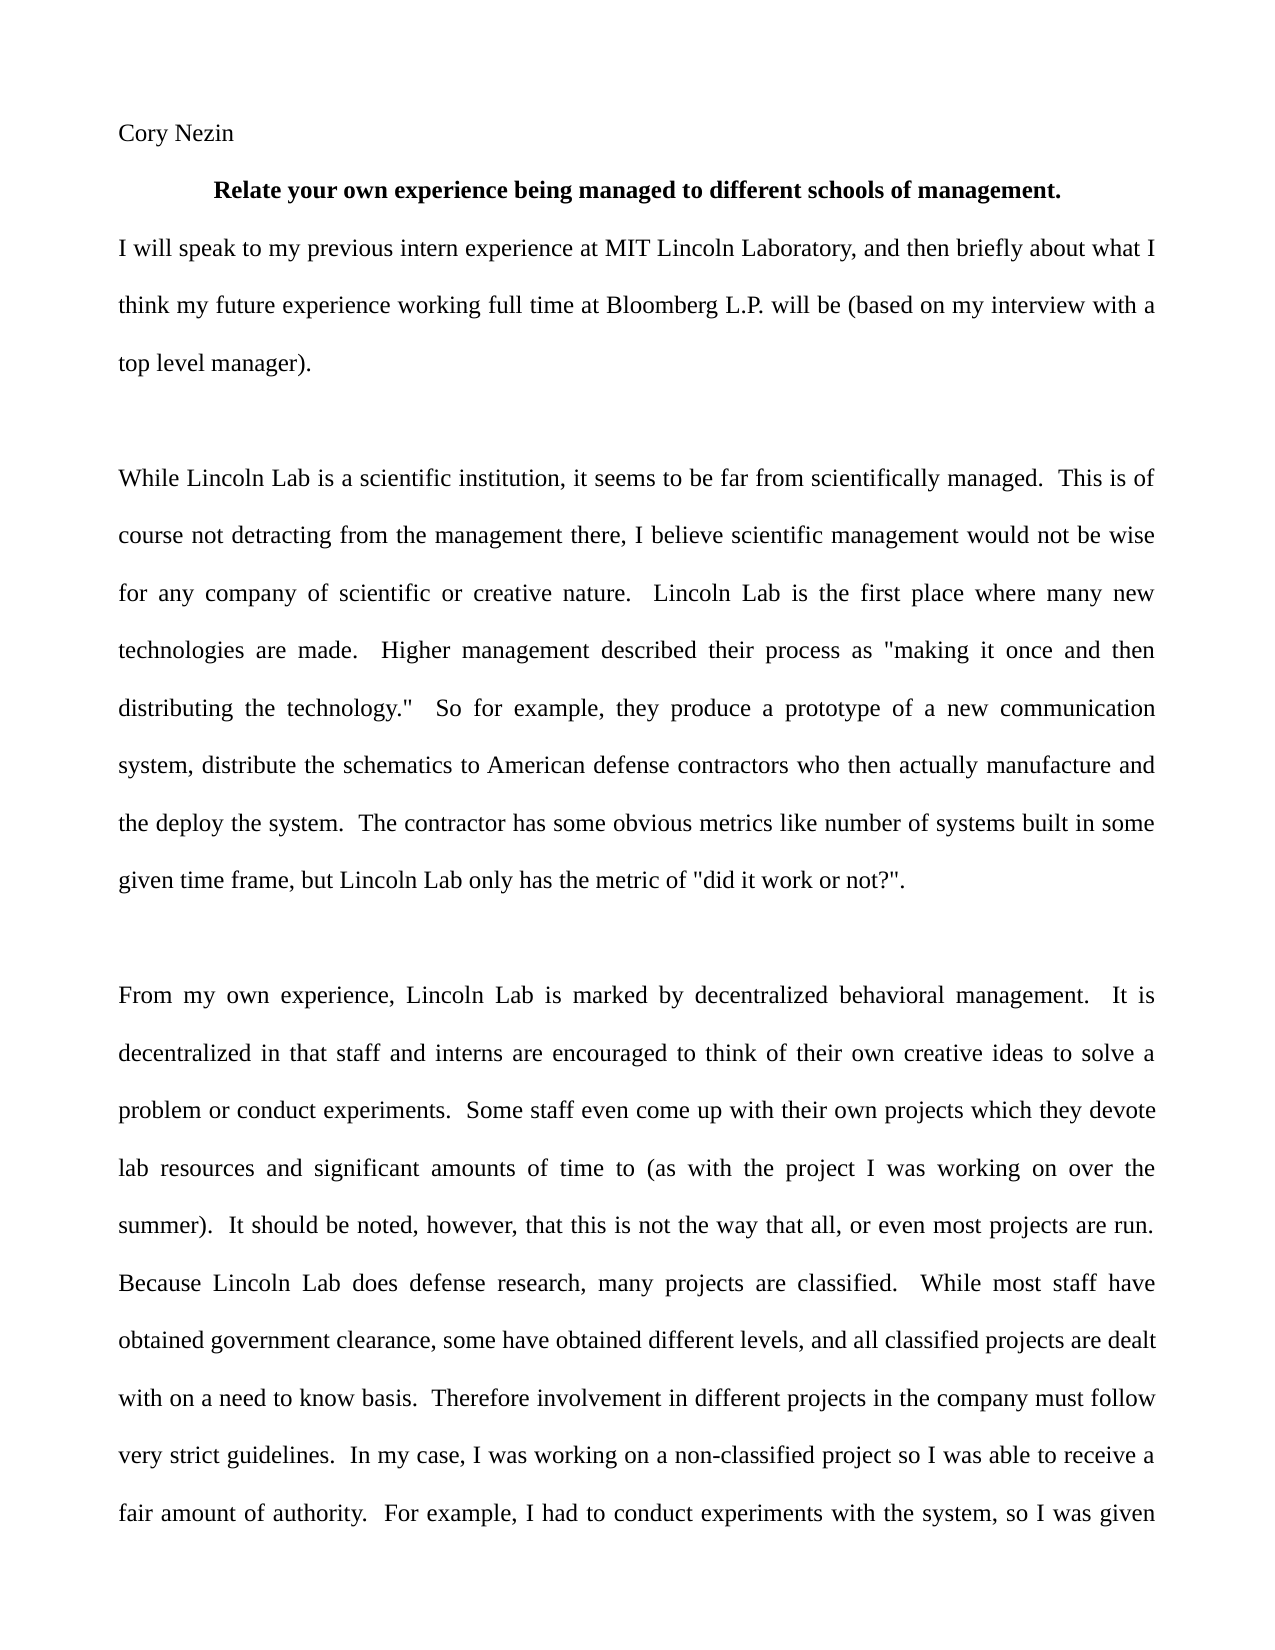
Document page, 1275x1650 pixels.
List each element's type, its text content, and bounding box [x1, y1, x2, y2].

text Cory Nezin [118, 118, 1157, 147]
text Relate your own experience being managed to different schools of management. [118, 176, 1157, 204]
text I will speak to my previous intern experience at MIT Lincoln Laboratory, and then briefly about what I think my future experience working full time at Bloomberg L.P. will be (based on my interview with a top level manager). [118, 233, 1157, 377]
text While Lincoln Lab is a scientific institution, it seems to be far from scientifically managed. This is of course not detracting from the management there, I believe scientific management would not be wise for any company of scientific or creative nature. Lincoln Lab is the first place where many new technologies are made. Higher management described their process as "making it once and then distributing the technology." So for example, they produce a prototype of a new communication system, distribute the schematics to American defense contractors who then actually manufacture and the deploy the system. The contractor has some obvious metrics like number of systems built in some given time frame, but Lincoln Lab only has the metric of "did it work or not?". [118, 463, 1157, 894]
text From my own experience, Lincoln Lab is marked by decentralized behavioral management. It is decentralized in that staff and interns are encouraged to think of their own creative ideas to solve a problem or conduct experiments. Some staff even come up with their own projects which they devote lab resources and significant amounts of time to (as with the project I was working on over the summer). It should be noted, however, that this is not the way that all, or even most projects are run. Because Lincoln Lab does defense research, many projects are classified. While most staff have obtained government clearance, some have obtained different levels, and all classified projects are dealt with on a need to know basis. Therefore involvement in different projects in the company must follow very strict guidelines. In my case, I was working on a non-classified project so I was able to receive a fair amount of authority. For example, I had to conduct experiments with the system, so I was given [118, 981, 1157, 1527]
